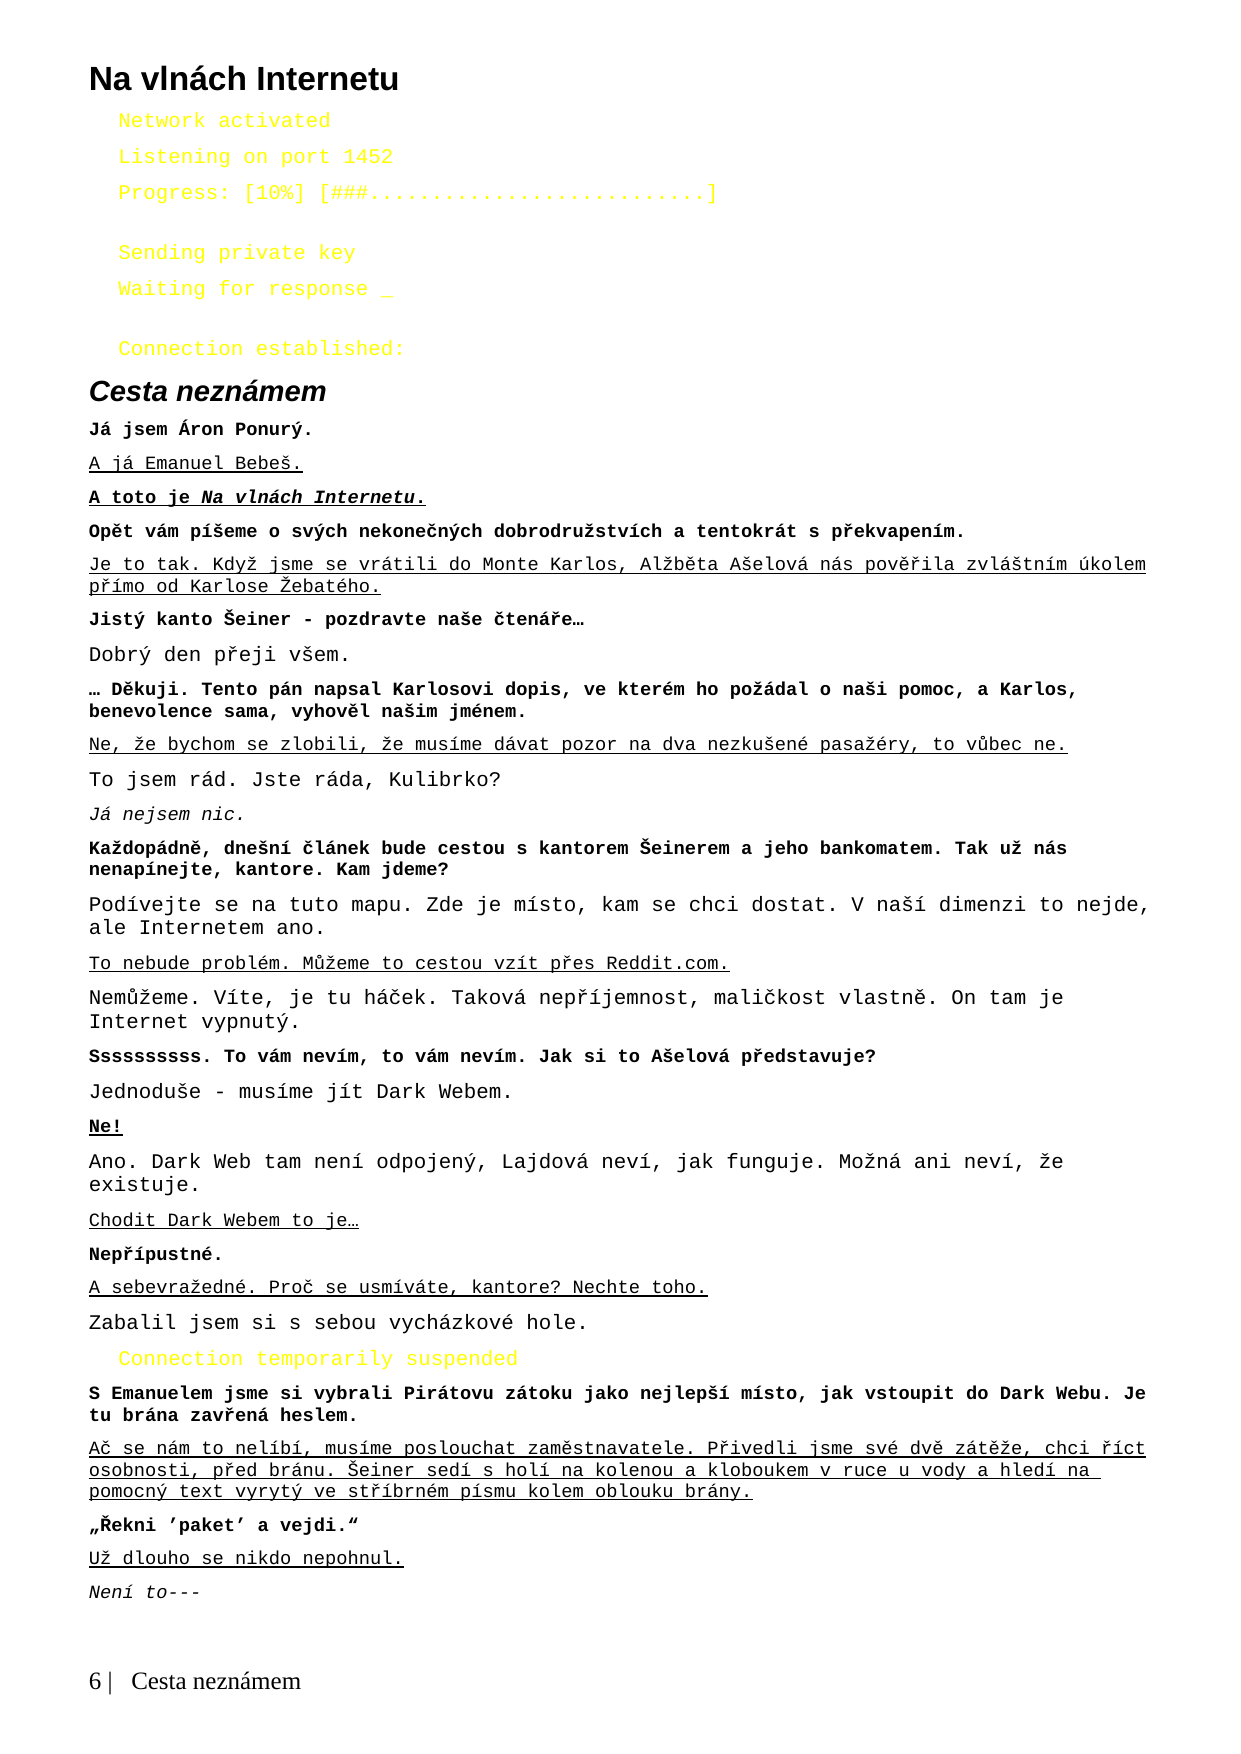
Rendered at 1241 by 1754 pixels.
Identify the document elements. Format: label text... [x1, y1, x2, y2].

subtitle Cesta neznámem [88, 374, 1152, 408]
text Listening on port 1452 [118, 146, 1152, 170]
text Network activated [118, 110, 1152, 134]
text Jistý kanto Šeiner - pozdravte naše čtenáře… [88, 610, 1152, 631]
text Nepřípustné. [88, 1244, 1152, 1266]
text To nebude problém. Můžeme to cestou vzít přes Reddit.com. [88, 953, 1152, 975]
text … Děkuji. Tento pán napsal Karlosovi dopis, ve kterém ho požádal o naši pomoc, a Karlos, benevolence sama, vyhověl našim jménem. [88, 680, 1152, 723]
text Podívejte se na tuto mapu. Zde je místo, kam se chci dostat. V naší dimenzi to nejde, ale Internetem ano. [88, 894, 1152, 941]
text Každopádně, dnešní článek bude cestou s kantorem Šeinerem a jeho bankomatem. Tak už nás nenapínejte, kantore. Kam jdeme? [88, 839, 1152, 881]
text Sending private key [118, 242, 1152, 266]
text Ač se nám to nelíbí, musíme poslouchat zaměstnavatele. Přivedli jsme své dvě zátěže, chci říct osobnosti, před bránu. Šeiner sedí s holí na kolenou a kloboukem v ruce u vody a hledí na pomocný text vyrytý ve stříbrném písmu kolem oblouku brány. [88, 1439, 1152, 1503]
text Nemůžeme. Víte, je tu háček. Taková nepříjemnost, maličkost vlastně. On tam je Internet vypnutý. [88, 987, 1152, 1034]
text Já nejsem nic. [88, 805, 1152, 826]
text A já Emanuel Bebeš. [88, 454, 1152, 475]
text Jednoduše - musíme jít Dark Webem. [88, 1081, 1152, 1104]
text Já jsem Áron Ponurý. [88, 420, 1152, 441]
text To jsem rád. Jste ráda, Kulibrko? [88, 769, 1152, 792]
text Chodit Dark Webem to je… [88, 1211, 1152, 1232]
text S Emanuelem jsme si vybrali Pirátovu zátoku jako nejlepší místo, jak vstoupit do Dark Webu. Je tu brána zavřená heslem. [88, 1384, 1152, 1427]
text Je to tak. Když jsme se vrátili do Monte Karlos, Alžběta Ašelová nás pověřila zvláštním úkolem přímo od Karlose Žebatého. [88, 555, 1152, 598]
text Ne, že bychom se zlobili, že musíme dávat pozor na dva nezkušené pasažéry, to vůbec ne. [88, 735, 1152, 756]
text Ne! [88, 1117, 1152, 1138]
text Connection temporarily suspended [118, 1348, 1152, 1372]
text Ssssssssss. To vám nevím, to vám nevím. Jak si to Ašelová představuje? [88, 1047, 1152, 1068]
text A toto je Na vlnách Internetu. [88, 488, 1152, 509]
text Progress: [10%] [###...........................] [118, 182, 1152, 230]
text Waiting for response _ [118, 278, 1152, 326]
text Opět vám píšeme o svých nekonečných dobrodružstvích a tentokrát s překvapením. [88, 521, 1152, 543]
text Už dlouho se nikdo nepohnul. [88, 1549, 1152, 1570]
text A sebevražedné. Proč se usmíváte, kantore? Nechte toho. [88, 1278, 1152, 1299]
text Ano. Dark Web tam není odpojený, Lajdová neví, jak funguje. Možná ani neví, že existuje. [88, 1151, 1152, 1198]
text „Řekni ’paket’ a vejdi.“ [88, 1515, 1152, 1537]
text Connection established: [118, 338, 1152, 362]
text Dobrý den přeji všem. [88, 644, 1152, 668]
subtitle Na vlnách Internetu [88, 59, 1152, 98]
text Není to--- [88, 1583, 1152, 1604]
text Zabalil jsem si s sebou vycházkové hole. [88, 1312, 1152, 1335]
